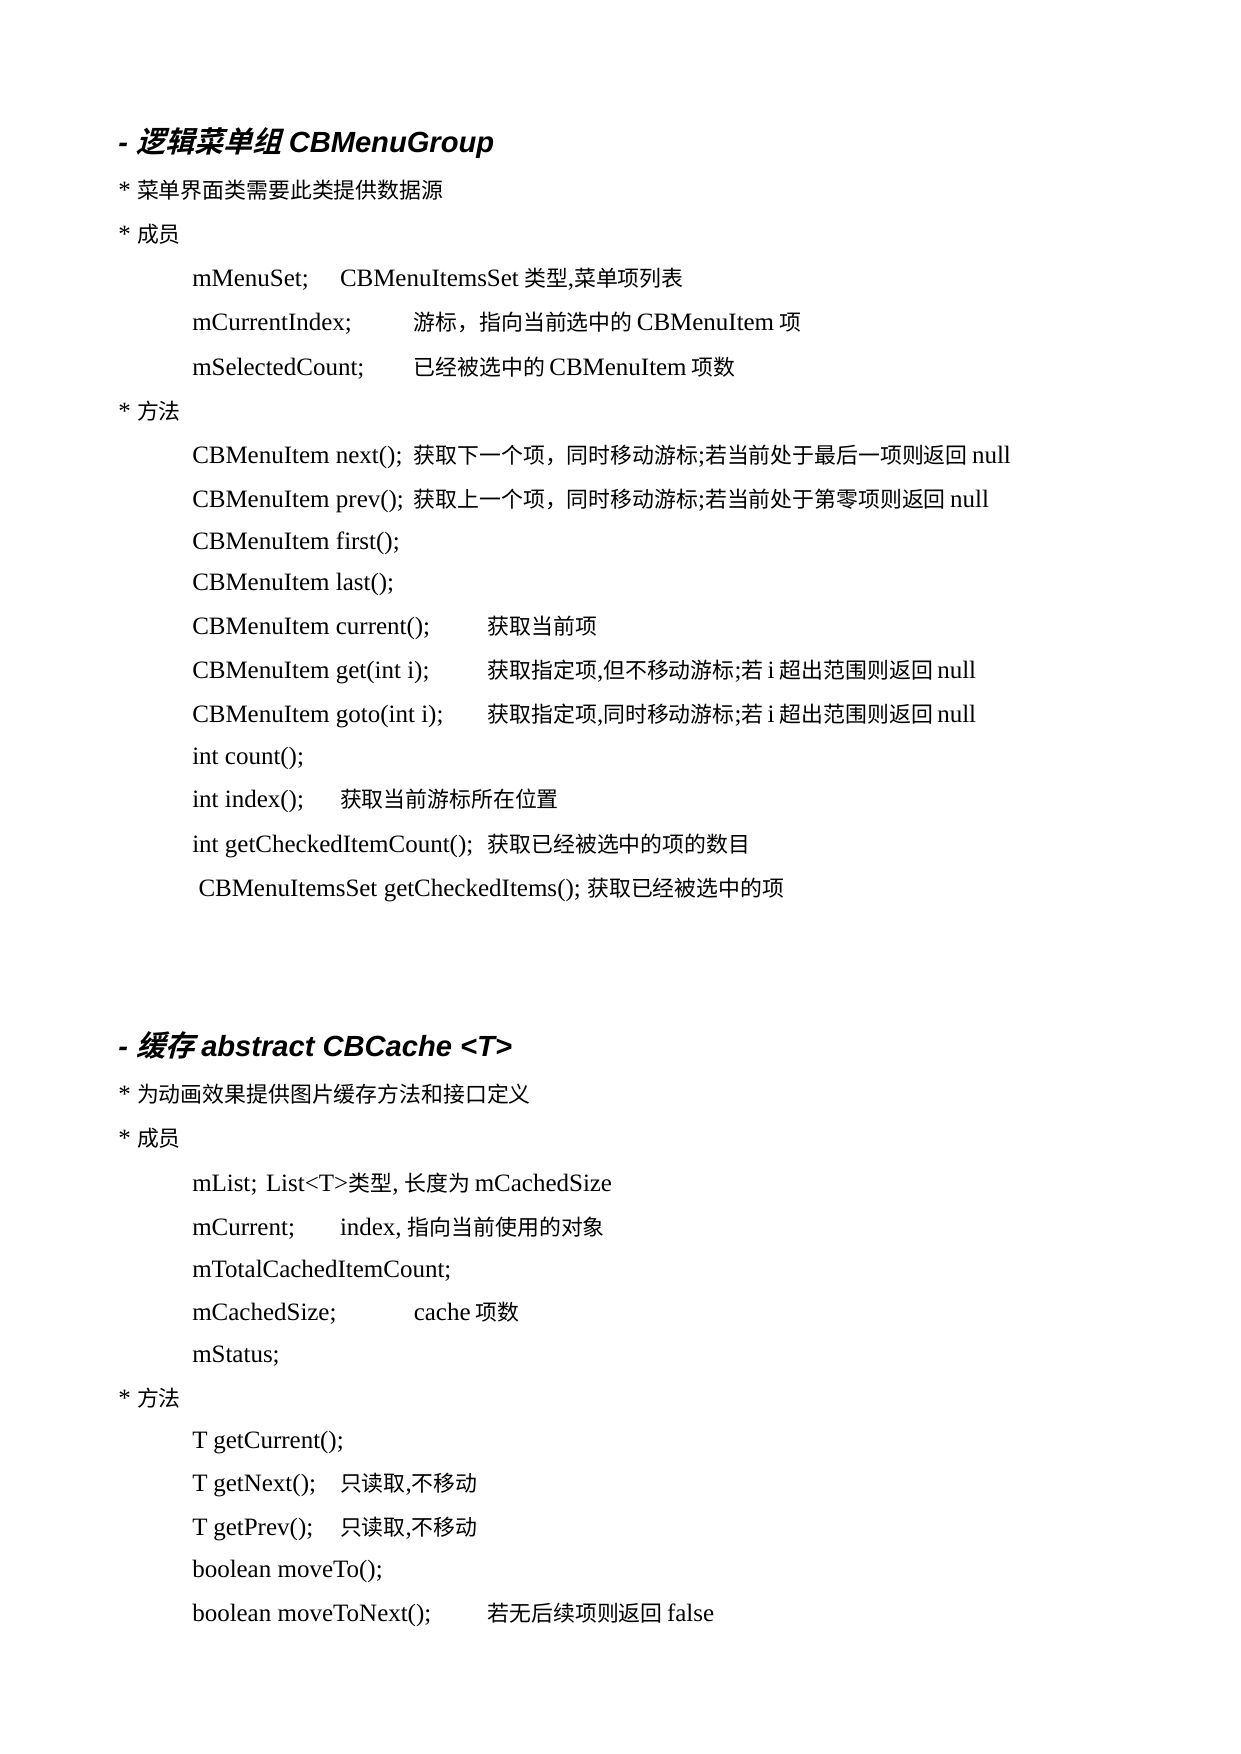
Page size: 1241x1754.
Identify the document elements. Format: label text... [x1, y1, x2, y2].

text CBMenuItem next(); 获取下一个项，同时移动游标;若当前处于最后一项则返回null [118, 438, 1122, 469]
text int getCheckedItemCount(); 获取已经被选中的项的数目 [118, 827, 1122, 858]
subtitle - 缓存 abstract CBCache <T> [118, 1022, 1122, 1065]
text mMenuSet; CBMenuItemsSet类型,菜单项列表 [118, 261, 1122, 293]
text mList; List<T>类型, 长度为mCachedSize [118, 1166, 1122, 1197]
text * 方法 [118, 1381, 1122, 1412]
text T getPrev(); 只读取,不移动 [118, 1510, 1122, 1542]
text T getNext(); 只读取,不移动 [118, 1466, 1122, 1498]
text * 成员 [118, 1121, 1122, 1153]
text CBMenuItem current(); 获取当前项 [118, 609, 1122, 640]
text CBMenuItemsSet getCheckedItems(); 获取已经被选中的项 [118, 871, 1122, 902]
text * 成员 [118, 217, 1122, 249]
text mSelectedCount; 已经被选中的CBMenuItem项数 [118, 349, 1122, 381]
text mTotalCachedItemCount; [118, 1254, 1122, 1283]
text mStatus; [118, 1339, 1122, 1368]
text int count(); [118, 741, 1122, 770]
text mCurrentIndex; 游标，指向当前选中的CBMenuItem项 [118, 305, 1122, 337]
text CBMenuItem prev(); 获取上一个项，同时移动游标;若当前处于第零项则返回null [118, 482, 1122, 514]
text CBMenuItem get(int i); 获取指定项,但不移动游标;若i超出范围则返回null [118, 653, 1122, 684]
text CBMenuItem last(); [118, 567, 1122, 596]
text CBMenuItem first(); [118, 526, 1122, 555]
text * 方法 [118, 394, 1122, 425]
text * 为动画效果提供图片缓存方法和接口定义 [118, 1077, 1122, 1109]
text mCachedSize; cache项数 [118, 1295, 1122, 1327]
text CBMenuItem goto(int i); 获取指定项,同时移动游标;若i超出范围则返回null [118, 697, 1122, 729]
text mCurrent; index, 指向当前使用的对象 [118, 1210, 1122, 1241]
text boolean moveTo(); [118, 1554, 1122, 1583]
text * 菜单界面类需要此类提供数据源 [118, 173, 1122, 204]
text int index(); 获取当前游标所在位置 [118, 782, 1122, 814]
subtitle - 逻辑菜单组 CBMenuGroup [118, 118, 1122, 160]
text T getCurrent(); [118, 1425, 1122, 1453]
text boolean moveToNext(); 若无后续项则返回false [118, 1596, 1122, 1627]
